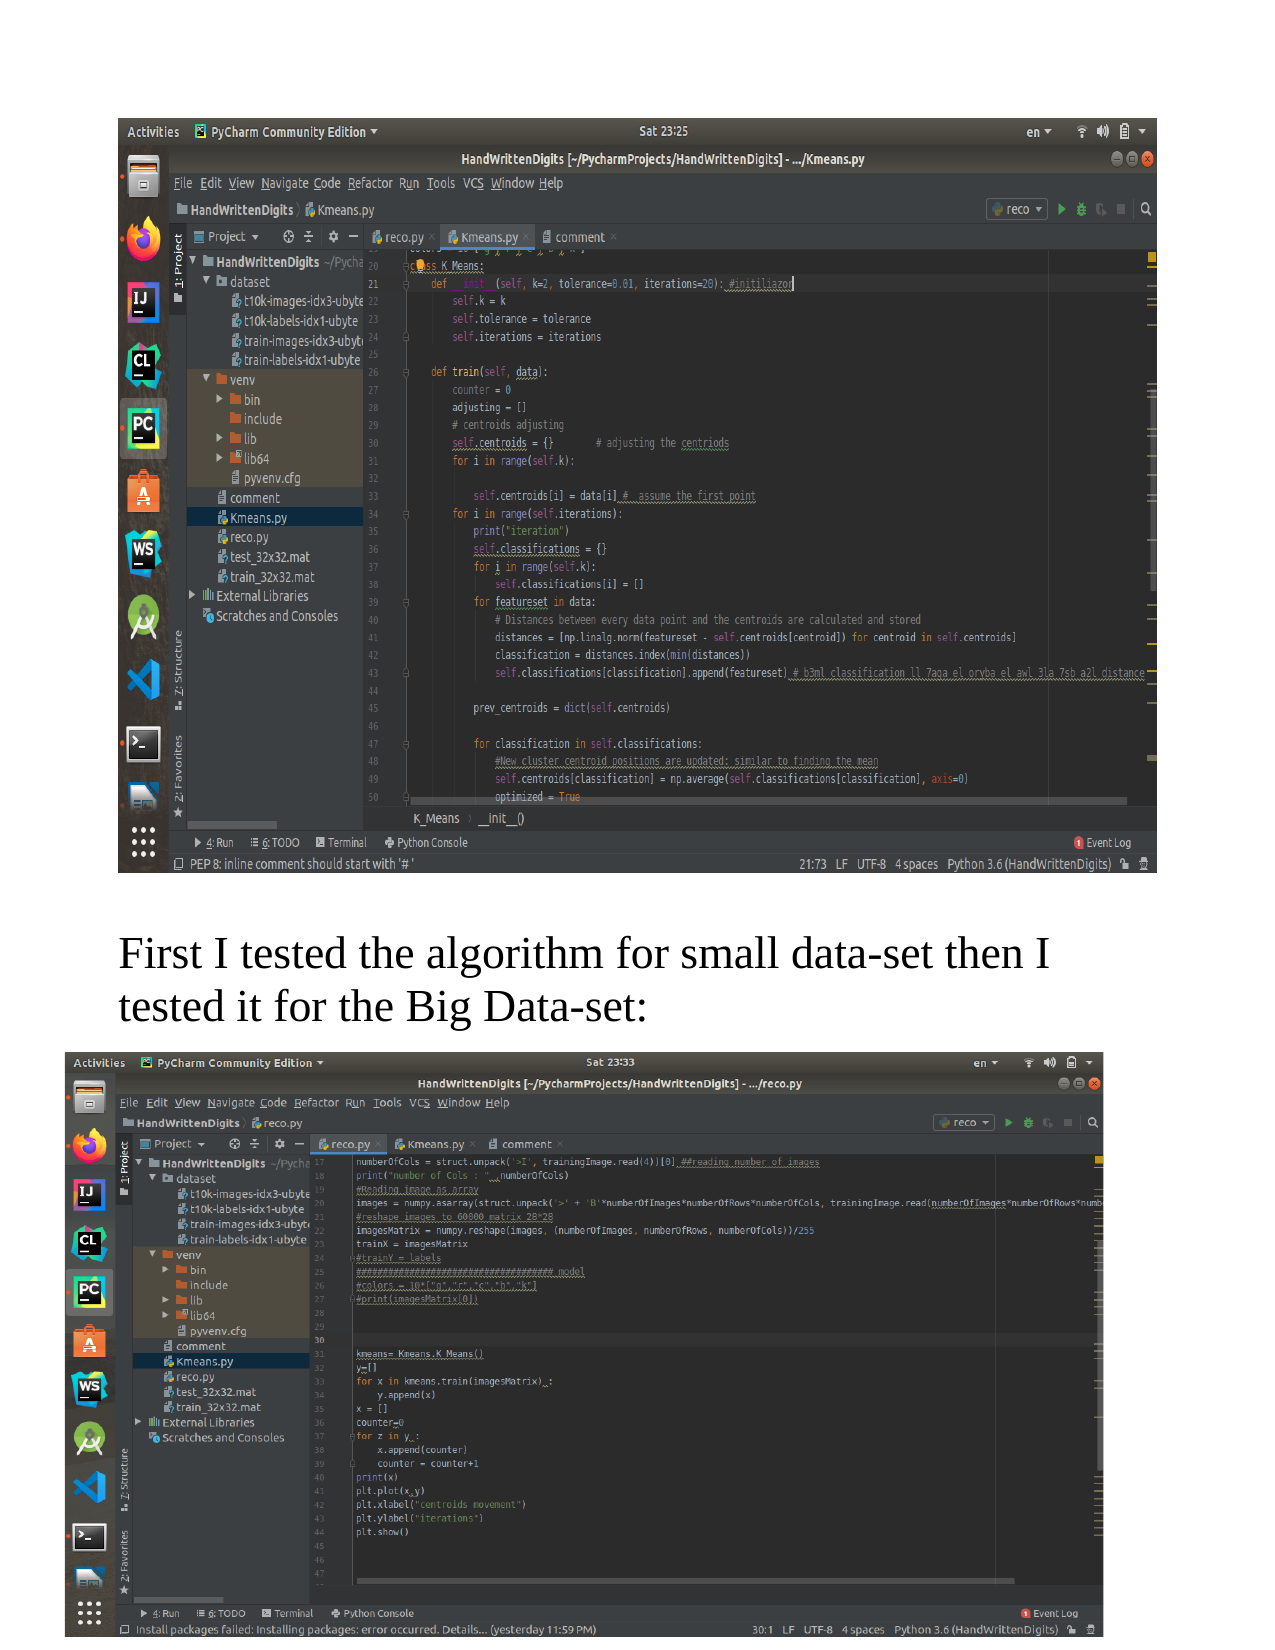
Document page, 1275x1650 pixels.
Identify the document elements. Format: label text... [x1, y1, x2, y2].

picture [118, 118, 1157, 873]
picture [64, 1052, 1104, 1637]
text First I tested the algorithm for small data-set then I tested it for the Big Data-set: [118, 926, 1157, 1031]
